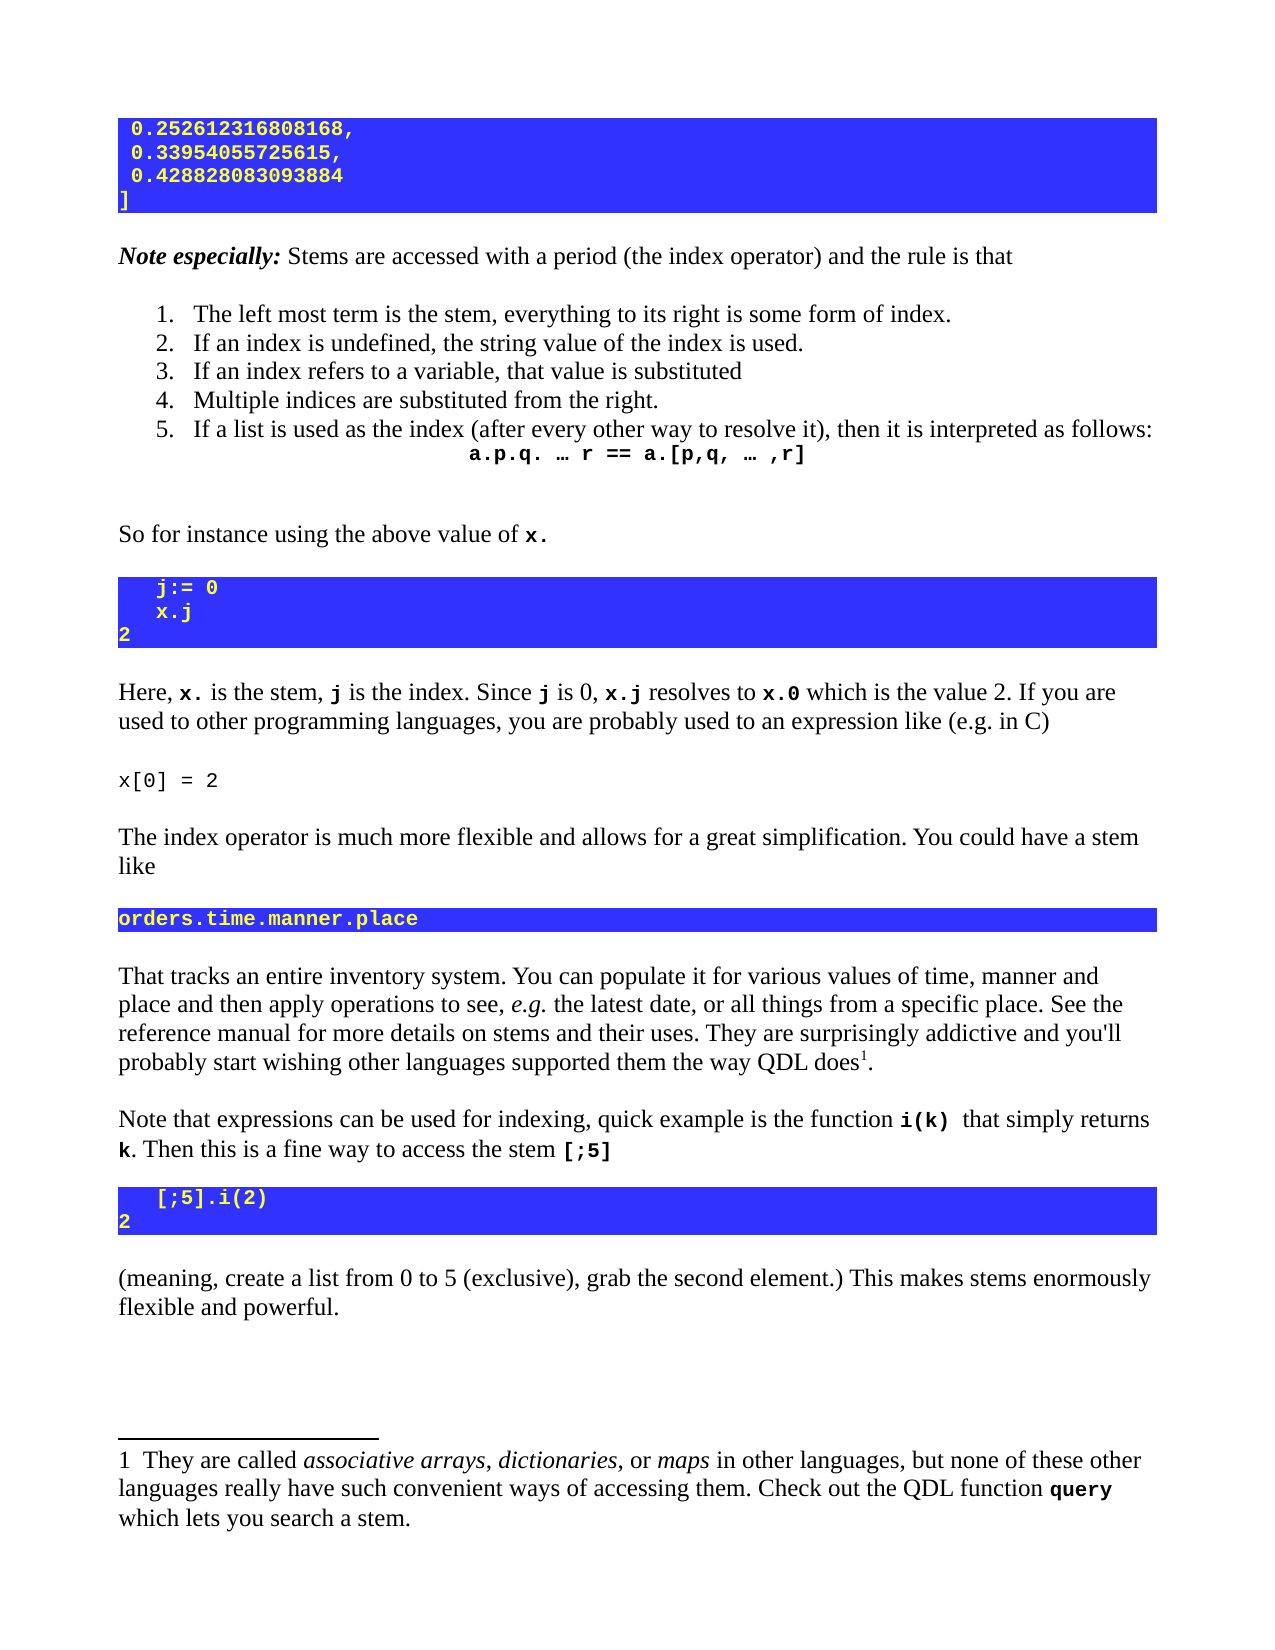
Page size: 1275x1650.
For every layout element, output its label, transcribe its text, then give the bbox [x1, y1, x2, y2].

list If an index refers to a variable, that value is substituted [156, 356, 1157, 385]
text 0.33954055725615, [118, 142, 1157, 165]
text 2 [118, 624, 1157, 648]
text 2 [118, 1211, 1157, 1235]
text (meaning, create a list from 0 to 5 (exclusive), grab the second element.) This makes stems enormously flexible and powerful. [118, 1263, 1157, 1321]
list If an index is undefined, the string value of the index is used. [156, 328, 1157, 356]
text That tracks an entire inventory system. You can populate it for various values of time, manner and place and then apply operations to see, e.g. the latest date, or all things from a specific place. See the reference manual for more details on stems and their uses. They are surprisingly addictive and you'll probably start wishing other languages supported them the way QDL does. [118, 961, 1157, 1076]
text So for instance using the above value of x. [118, 519, 1157, 548]
list If a list is used as the index (after every other way to resolve it), then it is interpreted as follows: [156, 414, 1157, 443]
text 0.428828083093884 [118, 165, 1157, 189]
text ] [118, 189, 1157, 213]
text 0.252612316808168, [118, 118, 1157, 142]
text x[0] = 2 [118, 764, 1157, 793]
text Here, x. is the stem, j is the index. Since j is 0, x.j resolves to x.0 which is the value 2. If you are used to other programming languages, you are probably used to an expression like (e.g. in C) [118, 677, 1157, 735]
text a.p.q. … r == a.[p,q, … ,r] [118, 443, 1157, 466]
text orders.time.manner.place [118, 908, 1157, 932]
text Note especially: Stems are accessed with a period (the index operator) and the rule is that [118, 241, 1157, 270]
text [;5].i(2) [118, 1187, 1157, 1211]
list The left most term is the stem, everything to its right is some form of index. [156, 299, 1157, 328]
text j:= 0 [118, 577, 1157, 601]
text Note that expressions can be used for indexing, quick example is the function i(k) that simply returns k. Then this is a fine way to access the stem [;5] [118, 1104, 1157, 1164]
list Multiple indices are substituted from the right. [156, 385, 1157, 414]
text x.j [118, 601, 1157, 624]
text They are called associative arrays, dictionaries, or maps in other languages, but none of these other languages really have such convenient ways of accessing them. Check out the QDL function query which lets you search a stem. [118, 1445, 1157, 1532]
text The index operator is much more flexible and allows for a great simplification. You could have a stem like [118, 822, 1157, 880]
